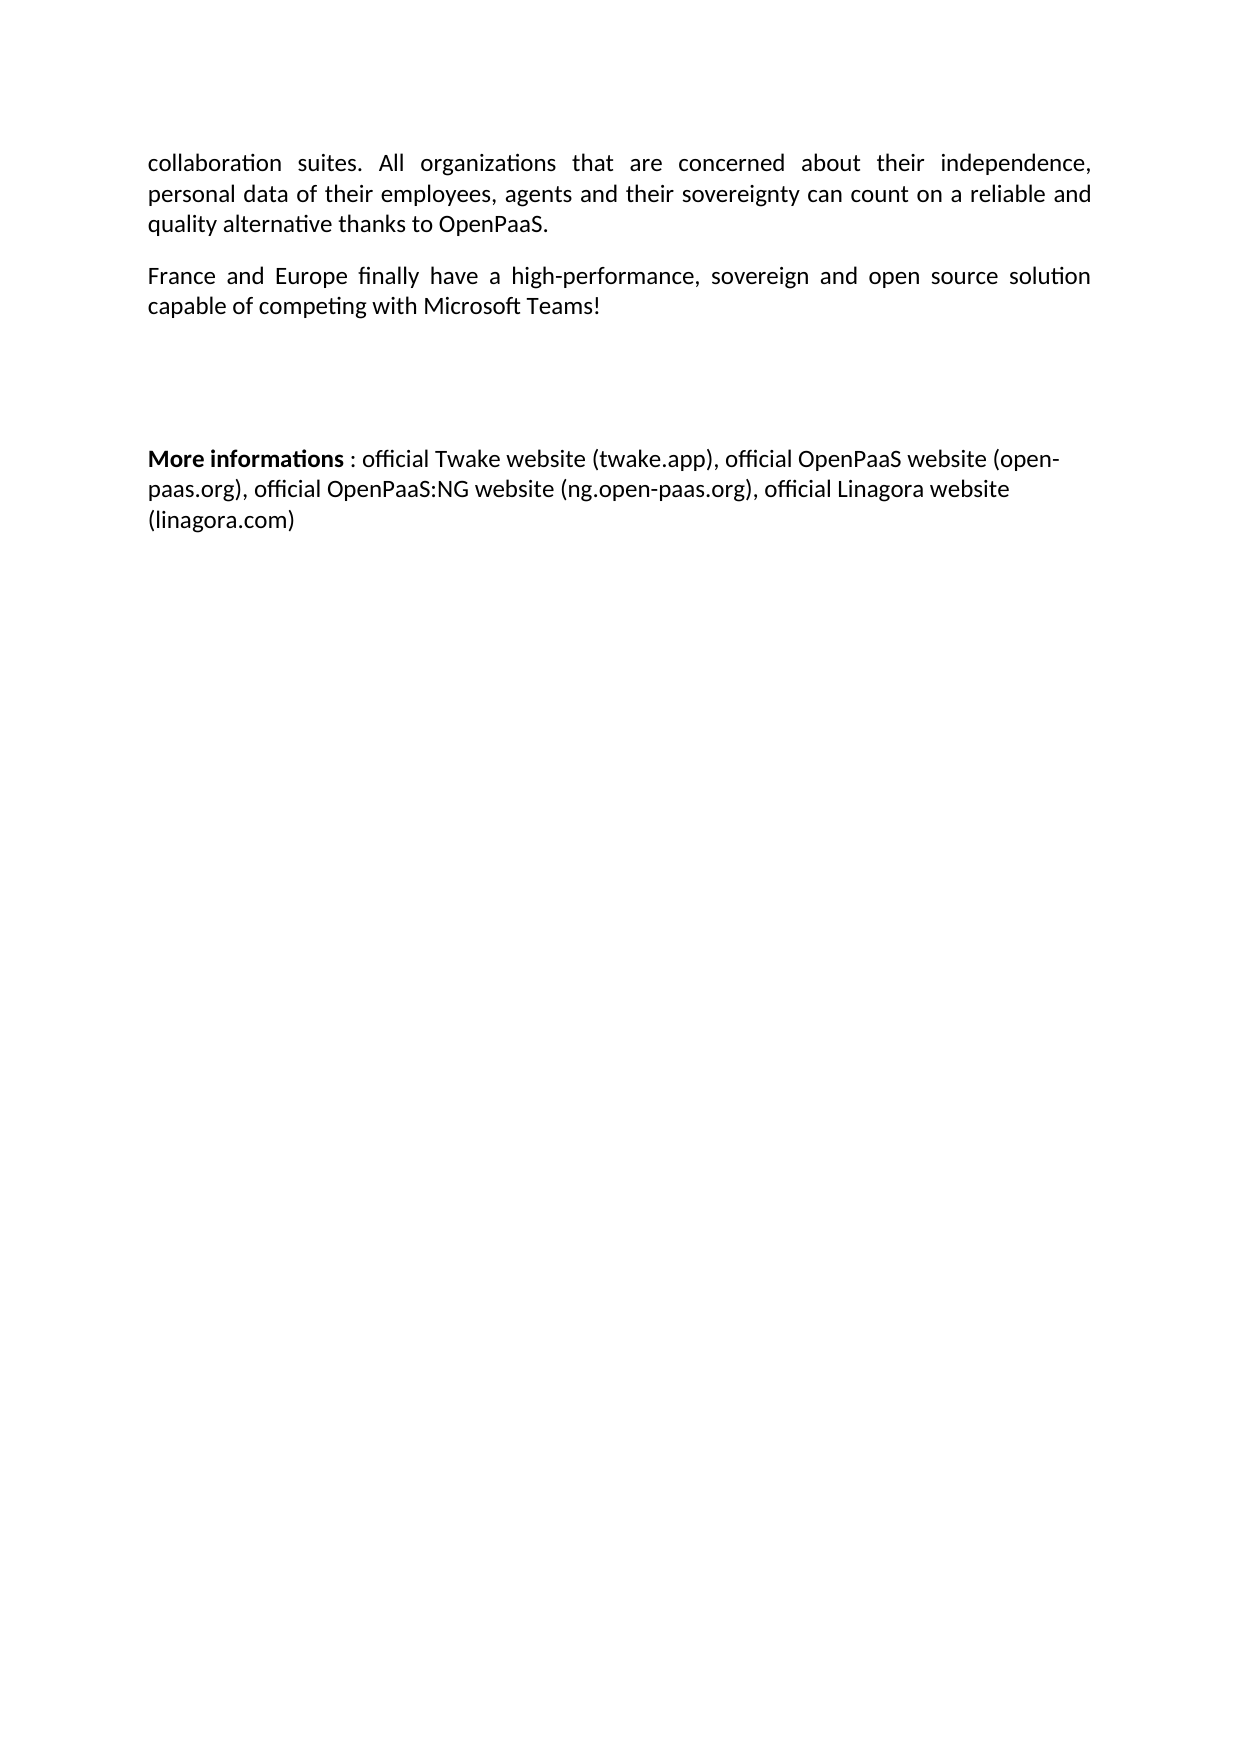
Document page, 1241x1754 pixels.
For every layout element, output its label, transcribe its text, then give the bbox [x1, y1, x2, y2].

text collaboration suites. All organizations that are concerned about their independence, personal data of their employees, agents and their sovereignty can count on a reliable and quality alternative thanks to OpenPaaS. [148, 148, 1093, 239]
text France and Europe finally have a high-performance, sovereign and open source solution capable of competing with Microsoft Teams! [148, 260, 1093, 321]
text More informations : official Twake website (twake.app), official OpenPaaS website (open-paas.org), official OpenPaaS:NG website (ng.open-paas.org), official Linagora website (linagora.com) [148, 443, 1093, 534]
